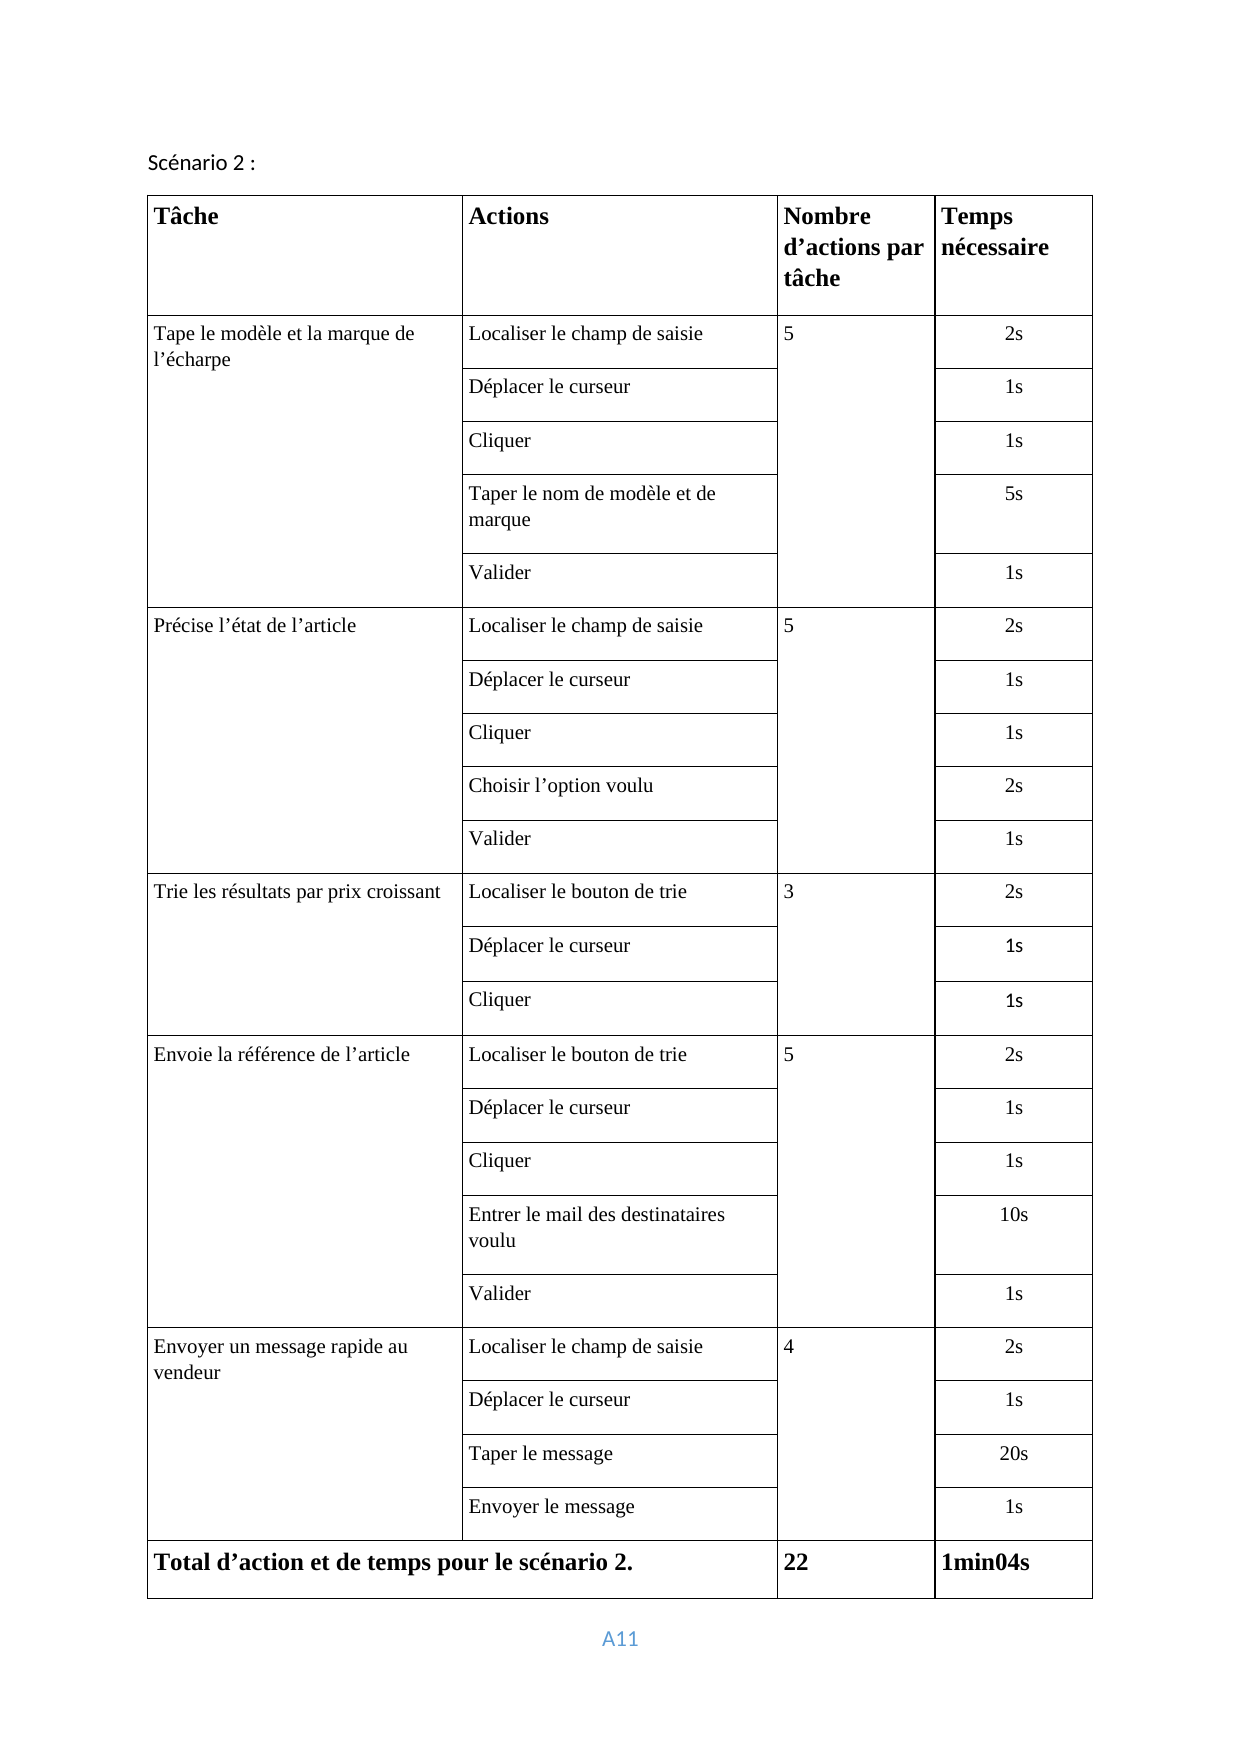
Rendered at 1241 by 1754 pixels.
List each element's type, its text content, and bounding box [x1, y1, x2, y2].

table_cell 1s [936, 554, 1092, 607]
table_cell Localiser le champ de saisie [463, 316, 777, 368]
table_cell Choisir l’option voulu [463, 767, 777, 819]
table_cell 1s [936, 927, 1092, 981]
table_cell 1s [936, 982, 1092, 1035]
table_cell 4 [778, 1328, 934, 1540]
table_cell Tape le modèle et la marque de l’écharpe [148, 316, 462, 607]
table_cell Valider [463, 1275, 777, 1327]
table_header Tâche [148, 196, 462, 314]
table_cell 1s [936, 1089, 1092, 1142]
table_cell 1min04s [936, 1541, 1092, 1598]
table_cell 2s [936, 608, 1092, 660]
table_cell Valider [463, 554, 777, 607]
text Scénario 2 : [148, 148, 1093, 176]
table_cell Total d’action et de temps pour le scénario 2. [148, 1541, 777, 1598]
table_cell Cliquer [463, 1143, 777, 1195]
table_cell 22 [778, 1541, 934, 1598]
table_cell Cliquer [463, 422, 777, 474]
table_cell 1s [936, 1381, 1092, 1434]
table_cell 1s [936, 714, 1092, 766]
table_header Temps nécessaire [936, 196, 1092, 314]
table_cell Localiser le champ de saisie [463, 608, 777, 660]
table_cell Taper le message [463, 1435, 777, 1487]
table_header Nombre d’actions par tâche [778, 196, 934, 314]
table_cell 1s [936, 1275, 1092, 1327]
table_cell Déplacer le curseur [463, 927, 777, 981]
table_cell 5 [778, 316, 934, 607]
table_cell Localiser le bouton de trie [463, 1036, 777, 1088]
table_cell Localiser le champ de saisie [463, 1328, 777, 1380]
table_cell 2s [936, 1328, 1092, 1380]
table_cell 3 [778, 874, 934, 1035]
table_cell Précise l’état de l’article [148, 608, 462, 873]
table_cell 1s [936, 661, 1092, 713]
table_cell 2s [936, 316, 1092, 368]
table_cell Déplacer le curseur [463, 1381, 777, 1434]
table_cell 1s [936, 422, 1092, 474]
table_cell Taper le nom de modèle et de marque [463, 475, 777, 553]
table_cell Trie les résultats par prix croissant [148, 874, 462, 1035]
table_cell Envoyer le message [463, 1488, 777, 1540]
table_cell 1s [936, 369, 1092, 421]
table_cell 5 [778, 1036, 934, 1327]
table_header Actions [463, 196, 777, 314]
table_cell Déplacer le curseur [463, 661, 777, 713]
table_cell Déplacer le curseur [463, 1089, 777, 1142]
table_cell Valider [463, 821, 777, 873]
table_cell Localiser le bouton de trie [463, 874, 777, 926]
table_cell 2s [936, 767, 1092, 819]
table_cell 1s [936, 821, 1092, 873]
table_cell Envoie la référence de l’article [148, 1036, 462, 1327]
table_cell 10s [936, 1196, 1092, 1274]
table_cell 2s [936, 874, 1092, 926]
table_cell Envoyer un message rapide au vendeur [148, 1328, 462, 1540]
table_cell 20s [936, 1435, 1092, 1487]
table_cell Déplacer le curseur [463, 369, 777, 421]
table_cell 1s [936, 1143, 1092, 1195]
table_cell Cliquer [463, 982, 777, 1035]
table_cell 5 [778, 608, 934, 873]
table_cell Cliquer [463, 714, 777, 766]
table_cell 1s [936, 1488, 1092, 1540]
table_cell Entrer le mail des destinataires voulu [463, 1196, 777, 1274]
table_cell 5s [936, 475, 1092, 553]
table_cell 2s [936, 1036, 1092, 1088]
